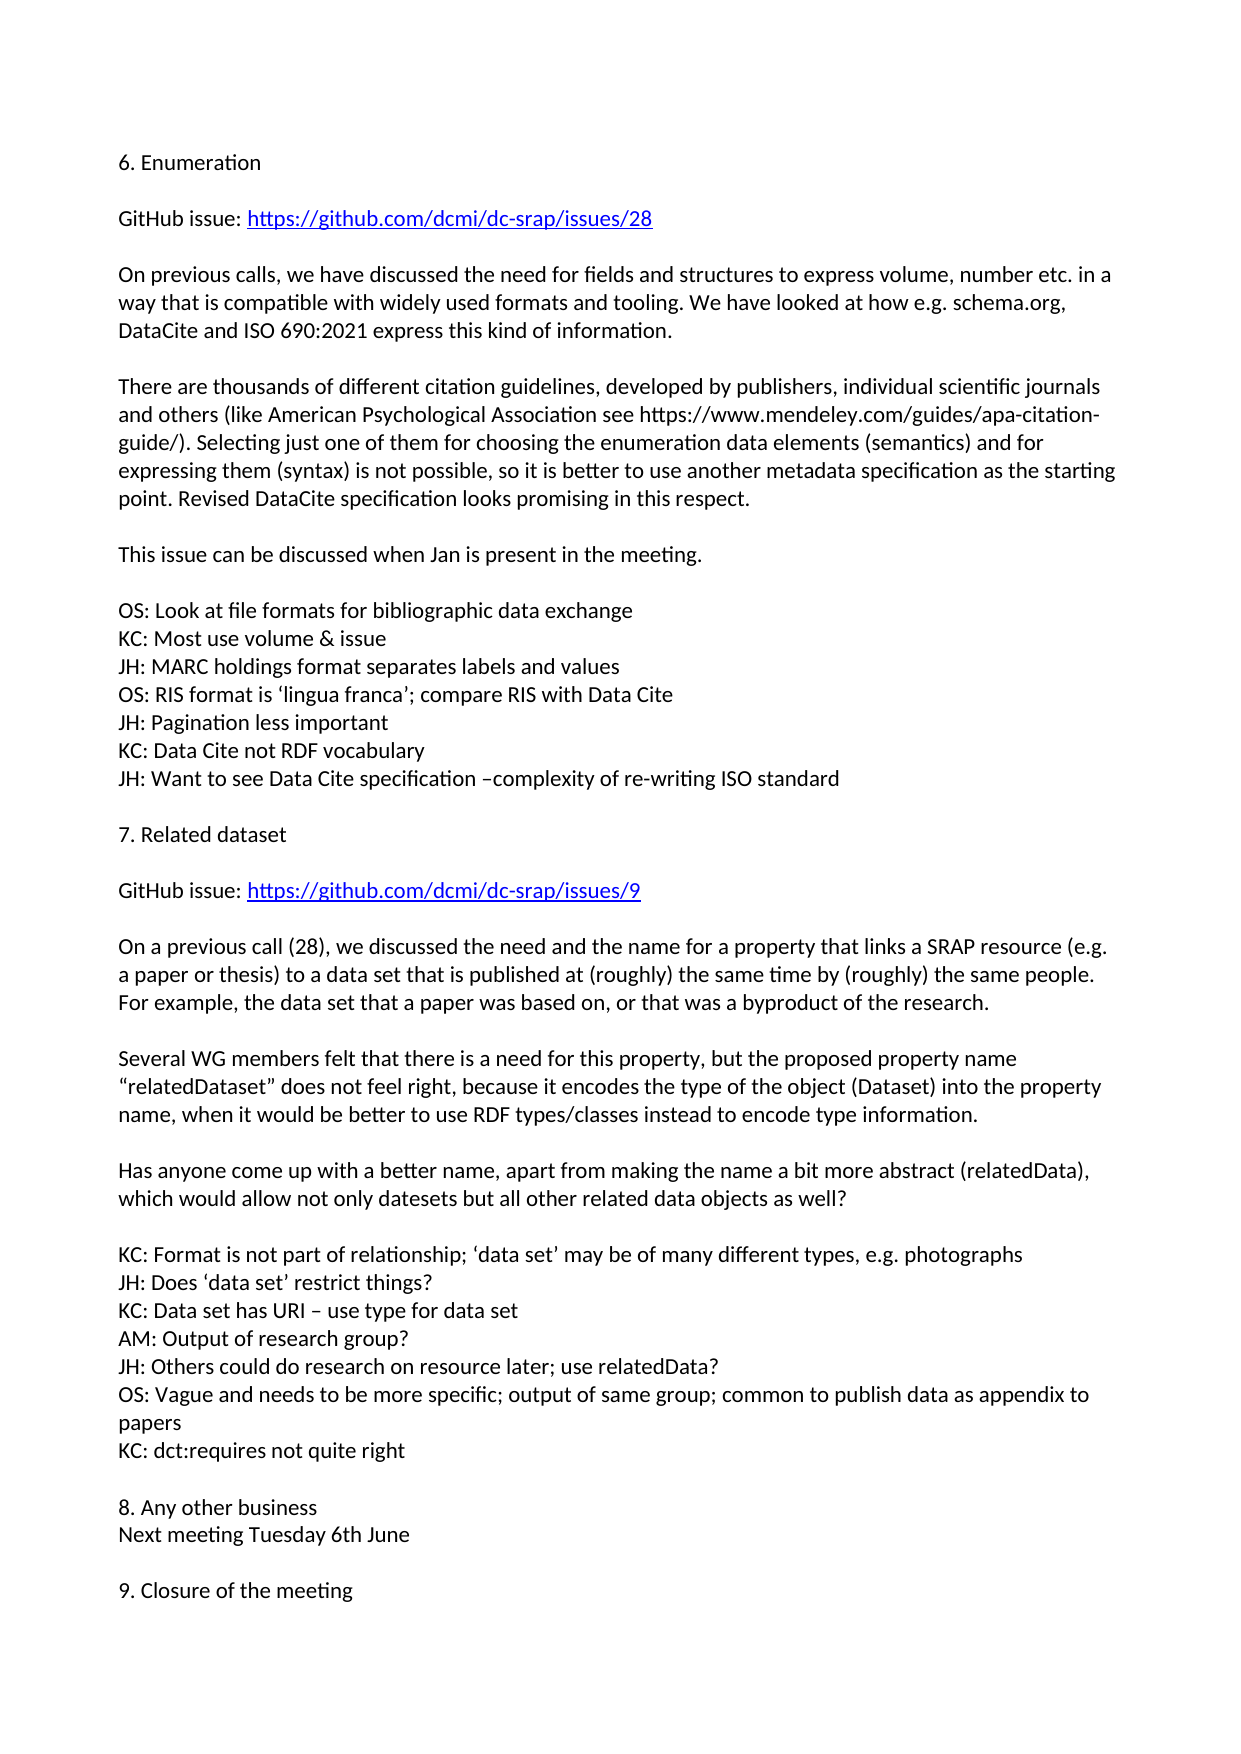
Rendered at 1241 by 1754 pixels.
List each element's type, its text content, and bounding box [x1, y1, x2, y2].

text JH: Want to see Data Cite specification –complexity of re-writing ISO standard [118, 764, 1122, 792]
text 9. Closure of the meeting [118, 1577, 1122, 1605]
text OS: Vague and needs to be more specific; output of same group; common to publish data as appendix to papers [118, 1381, 1122, 1437]
text JH: Others could do research on resource later; use relatedData? [118, 1352, 1122, 1381]
text Has anyone come up with a better name, apart from making the name a bit more abstract (relatedData), which would allow not only datesets but all other related data objects as well? [118, 1156, 1122, 1212]
text Next meeting Tuesday 6th June [118, 1521, 1122, 1549]
text On a previous call (28), we discussed the need and the name for a property that links a SRAP resource (e.g. a paper or thesis) to a data set that is published at (roughly) the same time by (roughly) the same people. For example, the data set that a paper was based on, or that was a byproduct of the research. [118, 932, 1122, 1016]
text OS: RIS format is ‘lingua franca’; compare RIS with Data Cite [118, 680, 1122, 708]
text 8. Any other business [118, 1493, 1122, 1521]
text GitHub issue: https://github.com/dcmi/dc-srap/issues/9 [118, 876, 1122, 904]
text 7. Related dataset [118, 820, 1122, 848]
text This issue can be discussed when Jan is present in the meeting. [118, 540, 1122, 568]
text JH: Does ‘data set’ restrict things? [118, 1268, 1122, 1296]
text KC: Most use volume & issue [118, 624, 1122, 652]
text OS: Look at file formats for bibliographic data exchange [118, 596, 1122, 624]
text 6. Enumeration [118, 148, 1122, 176]
text KC: Data set has URI – use type for data set [118, 1296, 1122, 1324]
text KC: Data Cite not RDF vocabulary [118, 736, 1122, 764]
text KC: Format is not part of relationship; ‘data set’ may be of many different types, e.g. photographs [118, 1240, 1122, 1268]
text On previous calls, we have discussed the need for fields and structures to express volume, number etc. in a way that is compatible with widely used formats and tooling. We have looked at how e.g. schema.org, DataCite and ISO 690:2021 express this kind of information. [118, 260, 1122, 344]
text There are thousands of different citation guidelines, developed by publishers, individual scientific journals and others (like American Psychological Association see https://www.mendeley.com/guides/apa-citation-guide/). Selecting just one of them for choosing the enumeration data elements (semantics) and for expressing them (syntax) is not possible, so it is better to use another metadata specification as the starting point. Revised DataCite specification looks promising in this respect. [118, 372, 1122, 512]
text Several WG members felt that there is a need for this property, but the proposed property name “relatedDataset” does not feel right, because it encodes the type of the object (Dataset) into the property name, when it would be better to use RDF types/classes instead to encode type information. [118, 1044, 1122, 1128]
text GitHub issue: https://github.com/dcmi/dc-srap/issues/28 [118, 204, 1122, 232]
text JH: Pagination less important [118, 708, 1122, 736]
text JH: MARC holdings format separates labels and values [118, 652, 1122, 680]
text KC: dct:requires not quite right [118, 1437, 1122, 1464]
text AM: Output of research group? [118, 1324, 1122, 1352]
